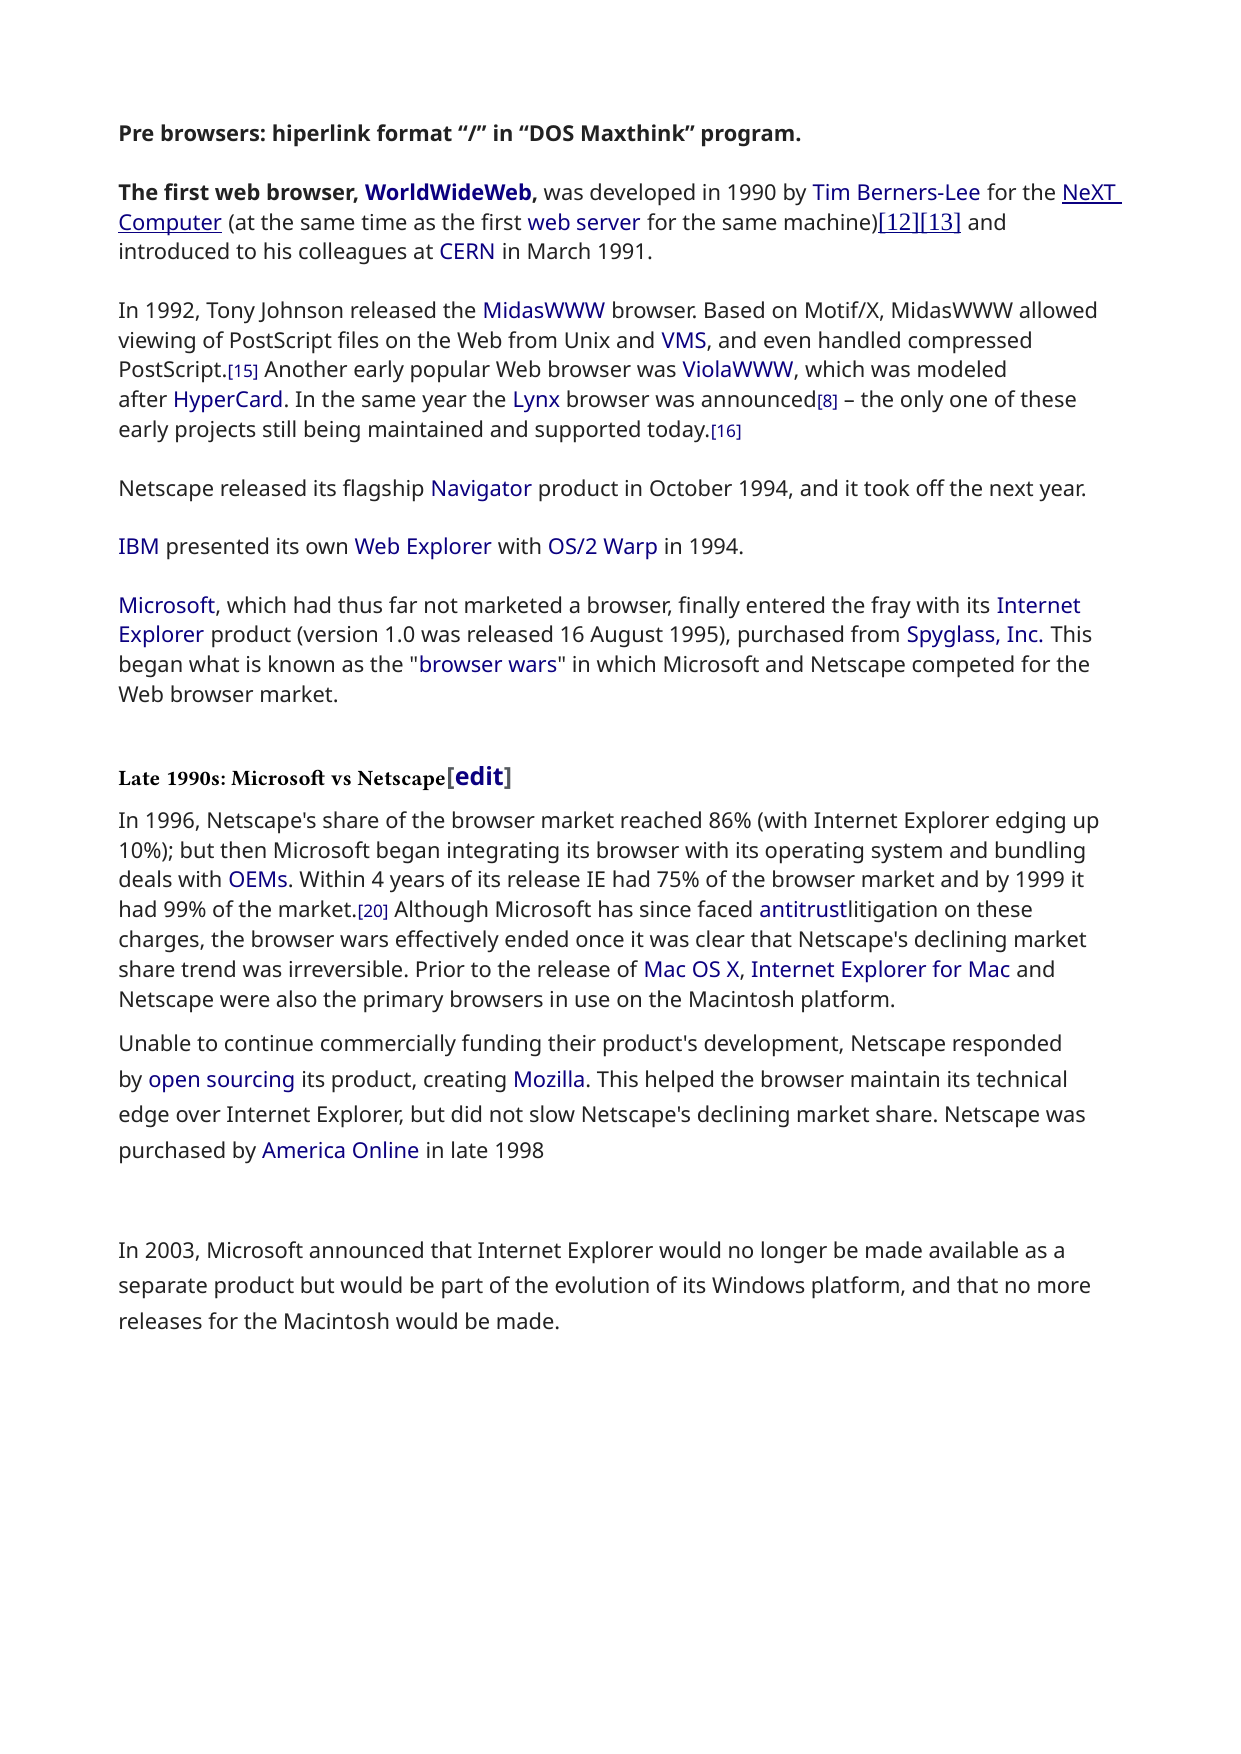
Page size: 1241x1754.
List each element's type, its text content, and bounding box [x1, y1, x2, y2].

text IBM presented its own Web Explorer with OS/2 Warp in 1994. [118, 531, 1122, 561]
text Pre browsers: hiperlink format “/” in “DOS Maxthink” program. [118, 118, 1122, 148]
text The first web browser, WorldWideWeb, was developed in 1990 by Tim Berners-Lee for the NeXT Computer (at the same time as the first web server for the same machine)[12][13] and introduced to his colleagues at CERN in March 1991. [118, 177, 1122, 266]
text Netscape released its flagship Navigator product in October 1994, and it took off the next year. [118, 472, 1122, 502]
text In 2003, Microsoft announced that Internet Explorer would no longer be made available as a separate product but would be part of the evolution of its Windows platform, and that no more releases for the Macintosh would be made. [118, 1234, 1122, 1336]
text In 1996, Netscape's share of the browser market reached 86% (with Internet Explorer edging up 10%); but then Microsoft began integrating its browser with its operating system and bundling deals with OEMs. Within 4 years of its release IE had 75% of the browser market and by 1999 it had 99% of the market.[20] Although Microsoft has since faced antitrustlitigation on these charges, the browser wars effectively ended once it was clear that Netscape's declining market share trend was irreversible. Prior to the release of Mac OS X, Internet Explorer for Mac and Netscape were also the primary browsers in use on the Macintosh platform. [118, 805, 1122, 1013]
subtitle Late 1990s: Microsoft vs Netscape[edit] [118, 758, 1122, 792]
text In 1992, Tony Johnson released the MidasWWW browser. Based on Motif/X, MidasWWW allowed viewing of PostScript files on the Web from Unix and VMS, and even handled compressed PostScript.[15] Another early popular Web browser was ViolaWWW, which was modeled after HyperCard. In the same year the Lynx browser was announced[8] – the only one of these early projects still being maintained and supported today.[16] [118, 295, 1122, 444]
text Unable to continue commercially funding their product's development, Netscape responded by open sourcing its product, creating Mozilla. This helped the browser maintain its technical edge over Internet Explorer, but did not slow Netscape's declining market share. Netscape was purchased by America Online in late 1998 [118, 1028, 1122, 1165]
text Microsoft, which had thus far not marketed a browser, finally entered the fray with its Internet Explorer product (version 1.0 was released 16 August 1995), purchased from Spyglass, Inc. This began what is known as the "browser wars" in which Microsoft and Netscape competed for the Web browser market. [118, 589, 1122, 709]
